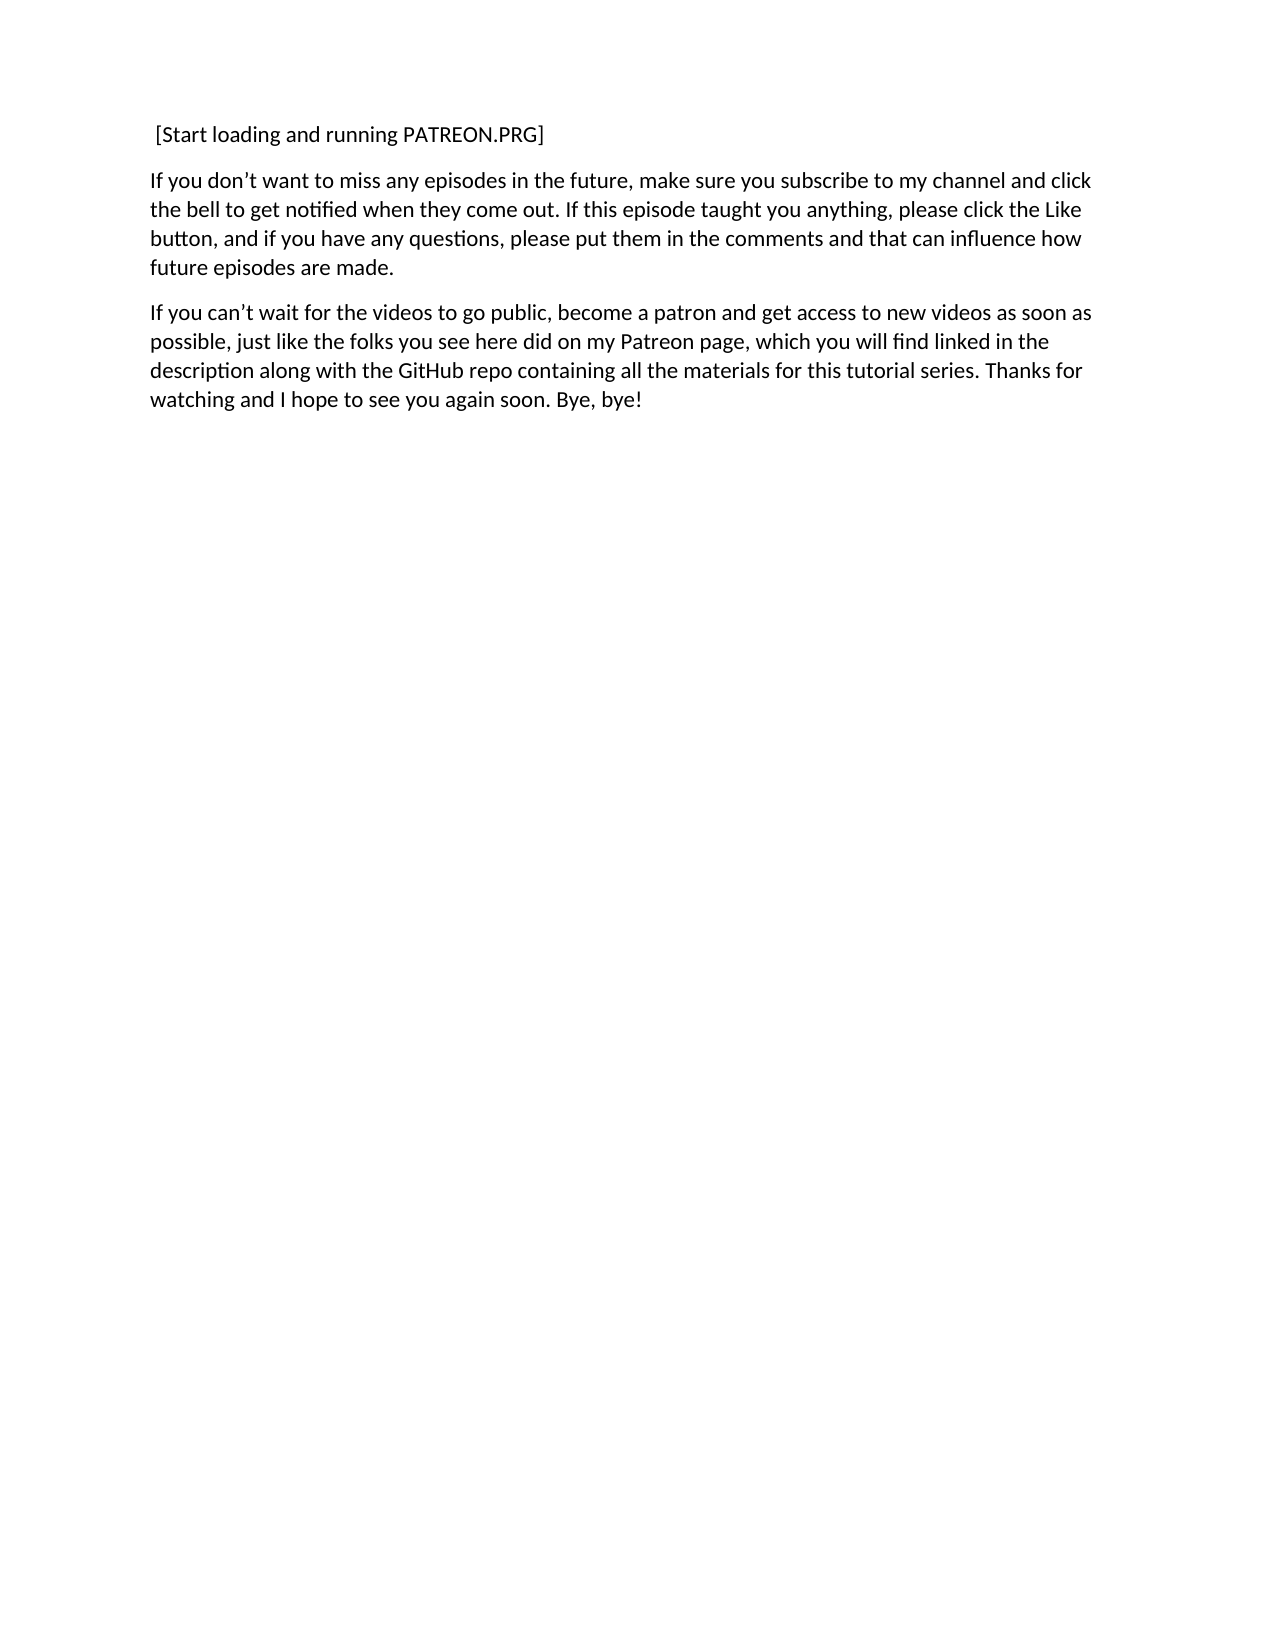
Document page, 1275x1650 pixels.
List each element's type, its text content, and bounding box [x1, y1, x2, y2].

text If you don’t want to miss any episodes in the future, make sure you subscribe to my channel and click the bell to get notified when they come out. If this episode taught you anything, please click the Like button, and if you have any questions, please put them in the comments and that can influence how future episodes are made. [150, 166, 1125, 281]
text If you can’t wait for the videos to go public, become a patron and get access to new videos as soon as possible, just like the folks you see here did on my Patreon page, which you will find linked in the description along with the GitHub repo containing all the materials for this tutorial series. Thanks for watching and I hope to see you again soon. Bye, bye! [150, 298, 1125, 413]
text [Start loading and running PATREON.PRG] [150, 121, 1125, 148]
